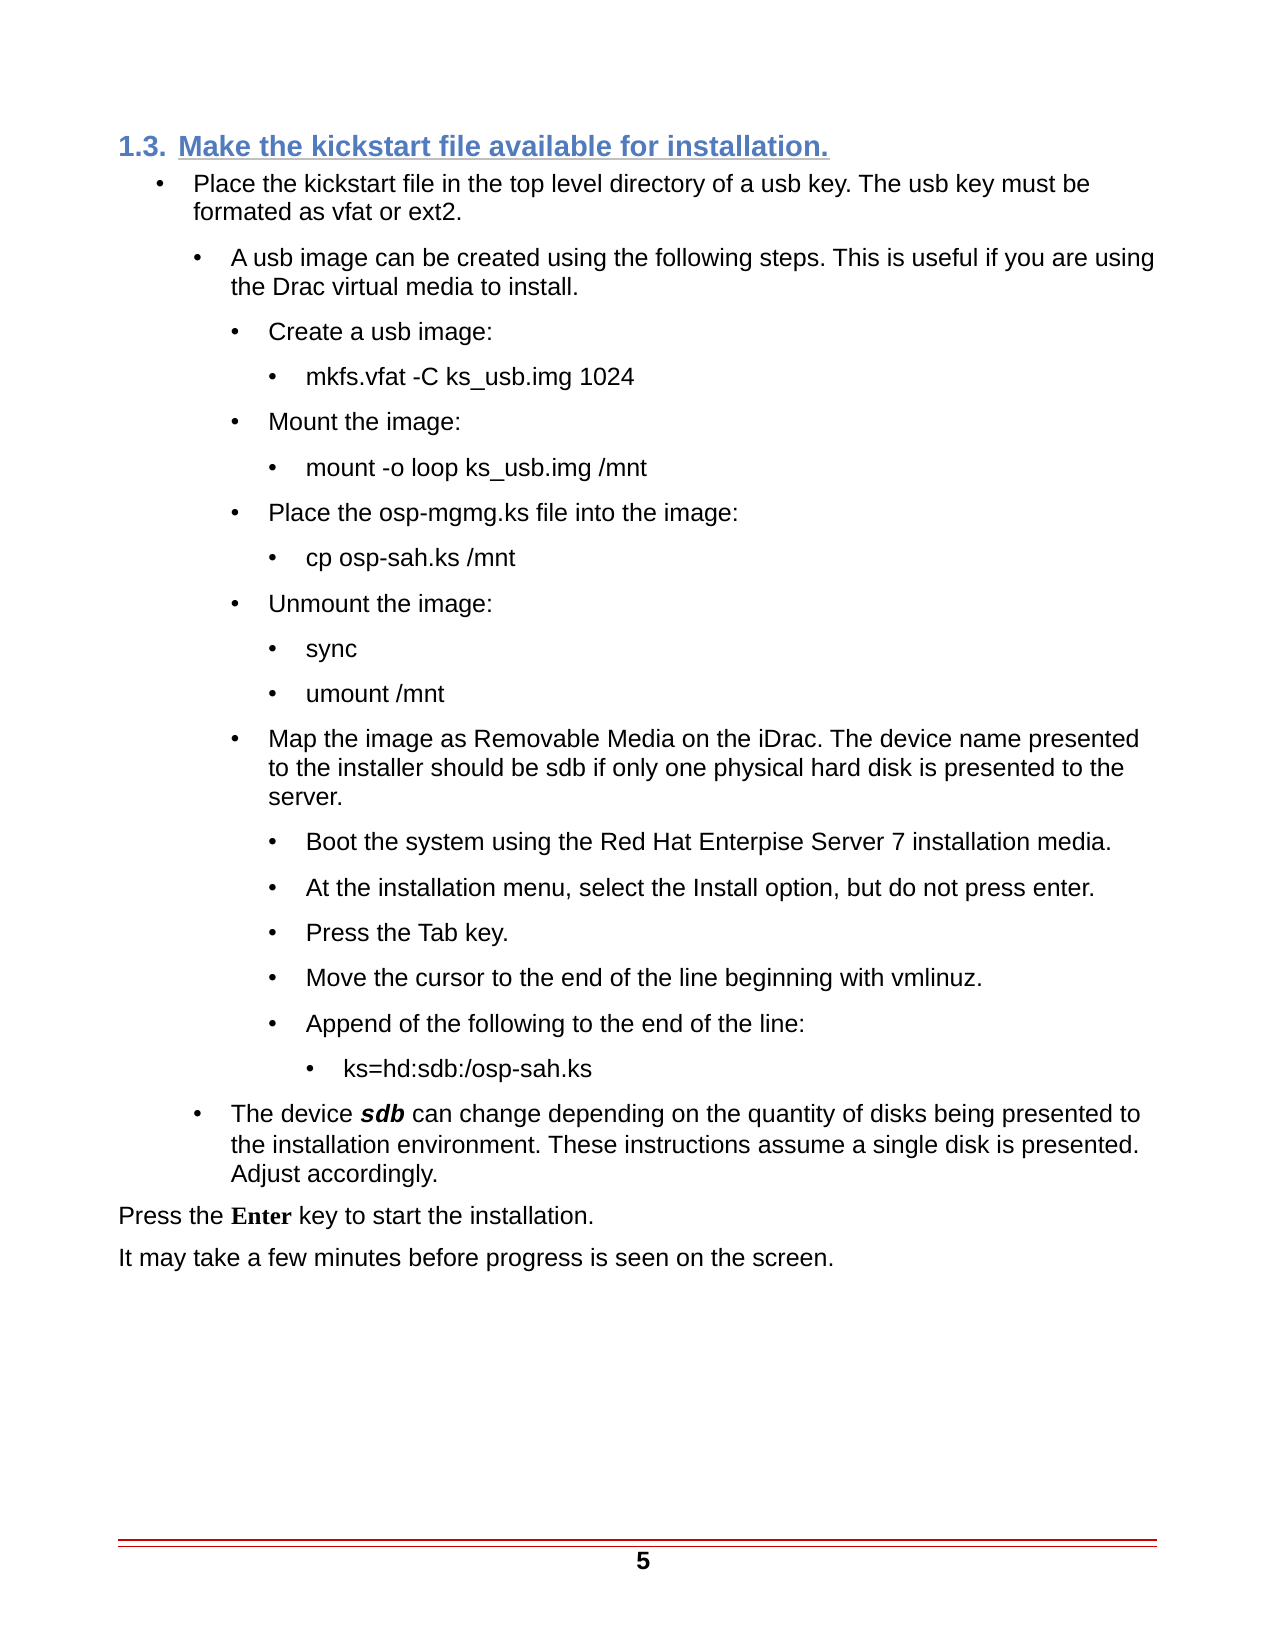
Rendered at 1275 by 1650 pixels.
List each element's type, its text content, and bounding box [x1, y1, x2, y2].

text It may take a few minutes before progress is seen on the screen. [118, 1242, 1157, 1271]
list Place the kickstart file in the top level directory of a usb key. The usb key must be formated as vfat or ext2. [156, 168, 1157, 226]
text Press the Enter key to start the installation. [118, 1201, 1157, 1230]
list Append of the following to the end of the line: [268, 1008, 1157, 1037]
list mount -o loop ks_usb.img /mnt [268, 453, 1157, 481]
list Mount the image: [231, 407, 1157, 436]
list Create a usb image: [231, 317, 1157, 346]
list At the installation menu, select the Install option, but do not press enter. [268, 873, 1157, 901]
list ks=hd:sdb:/osp-sah.ks [306, 1054, 1157, 1083]
list umount /mnt [268, 679, 1157, 708]
list cp osp-sah.ks /mnt [268, 543, 1157, 572]
subtitle Make the kickstart file available for installation. [118, 129, 1157, 163]
list Map the image as Removable Media on the iDrac. The device name presented to the installer should be sdb if only one physical hard disk is presented to the server. [231, 724, 1157, 811]
list A usb image can be created using the following steps. This is useful if you are using the Drac virtual media to install. [193, 243, 1157, 300]
list Boot the system using the Red Hat Enterpise Server 7 installation media. [268, 827, 1157, 856]
list Press the Tab key. [268, 918, 1157, 947]
list Place the osp-mgmg.ks file into the image: [231, 498, 1157, 527]
list Unmount the image: [231, 588, 1157, 617]
list The device sdb can change depending on the quantity of disks being presented to the installation environment. These instructions assume a single disk is presented. Adjust accordingly. [193, 1099, 1157, 1188]
list mkfs.vfat -C ks_usb.img 1024 [268, 362, 1157, 391]
list sync [268, 634, 1157, 663]
list Move the cursor to the end of the line beginning with vmlinuz. [268, 963, 1157, 992]
